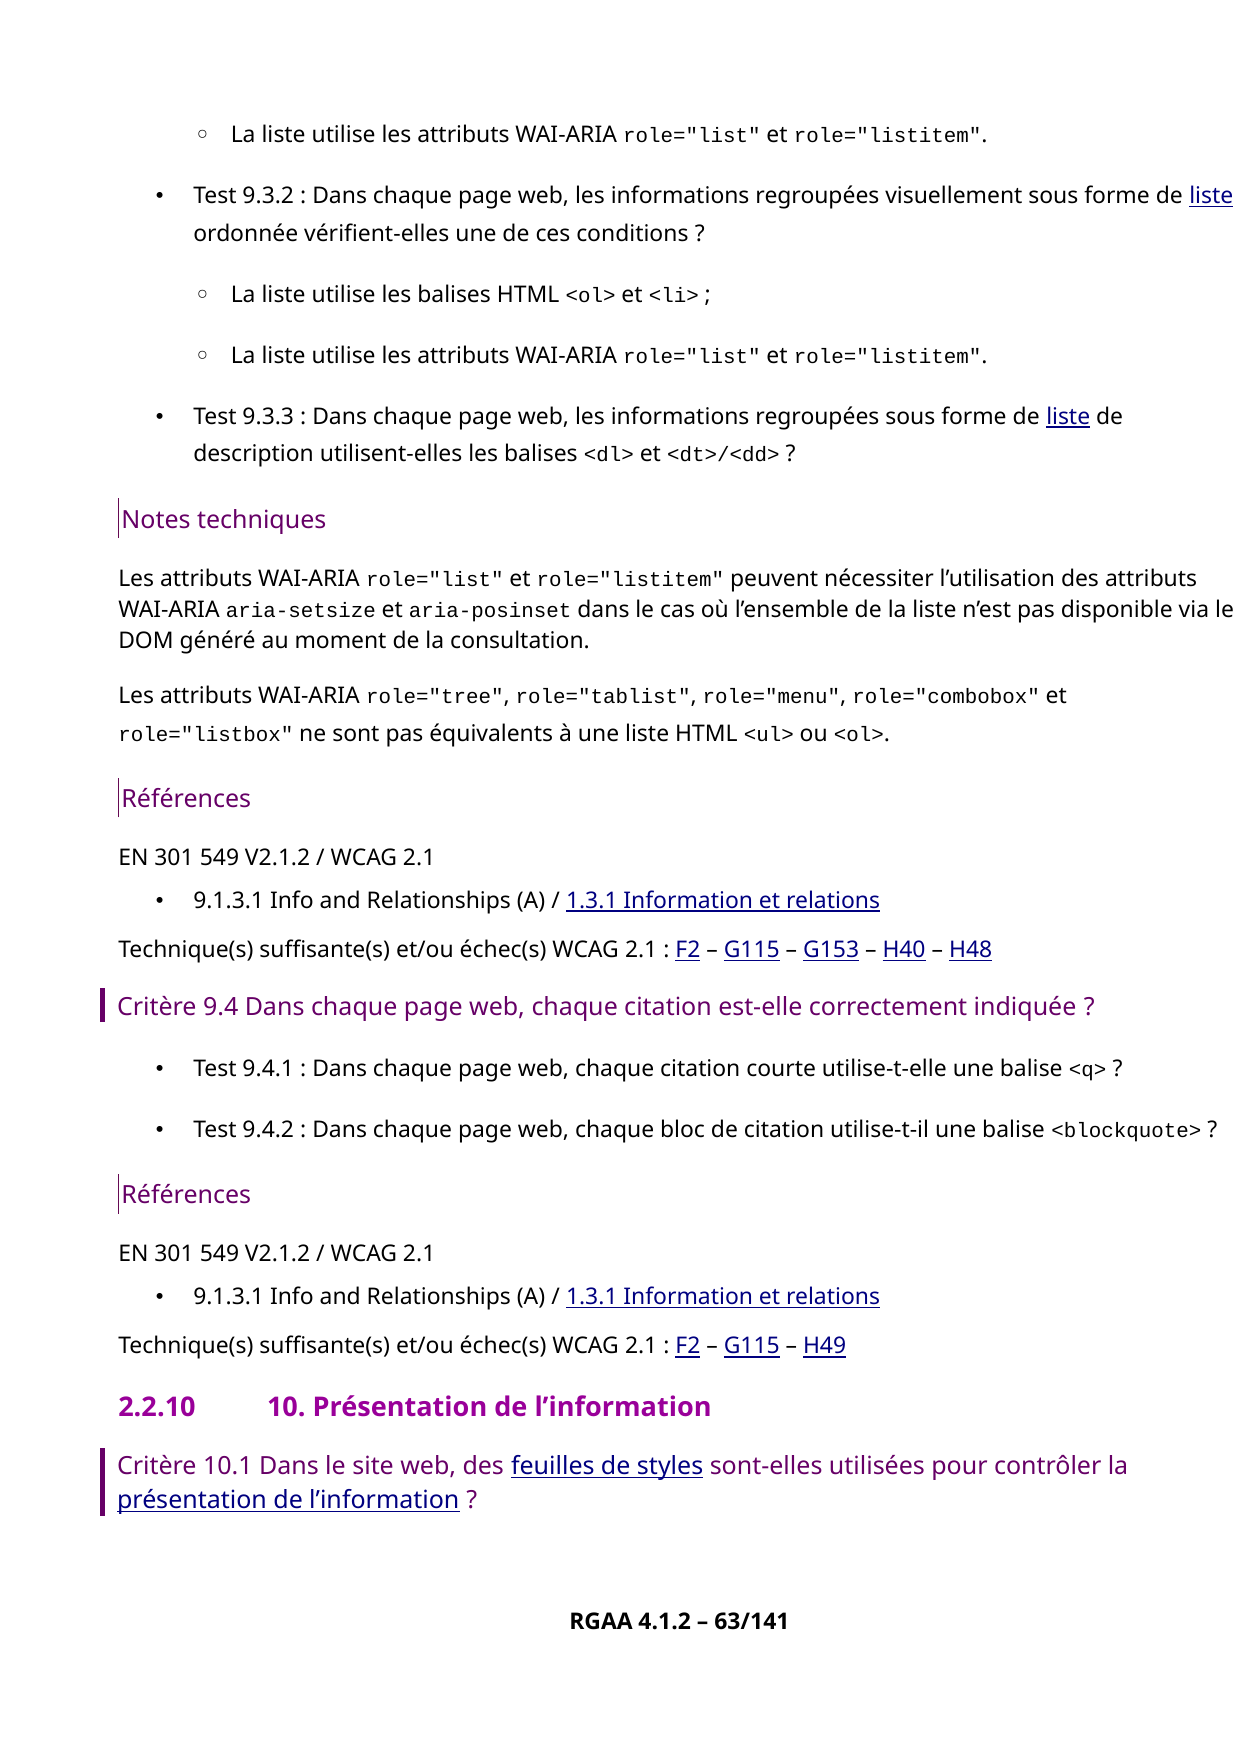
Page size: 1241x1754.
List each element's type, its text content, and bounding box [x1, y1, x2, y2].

text Les attributs WAI-ARIA role="tree", role="tablist", role="menu", role="combobox" et role="listbox" ne sont pas équivalents à une liste HTML <ul> ou <ol>. [118, 679, 1240, 748]
list Test 9.4.1 : Dans chaque page web, chaque citation courte utilise-t-elle une balise <q> ? [156, 1052, 1240, 1083]
text Technique(s) suffisante(s) et/ou échec(s) WCAG 2.1 : F2 – G115 – G153 – H40 – H48 [118, 933, 1240, 964]
text Les attributs WAI-ARIA role="list" et role="listitem" peuvent nécessiter l’utilisation des attributs WAI-ARIA aria-setsize et aria-posinset dans le cas où l’ensemble de la liste n’est pas disponible via le DOM généré au moment de la consultation. [118, 562, 1240, 656]
list Test 9.3.3 : Dans chaque page web, les informations regroupées sous forme de liste de description utilisent-elles les balises <dl> et <dt>/<dd> ? [156, 400, 1240, 468]
list 9.1.3.1 Info and Relationships (A) / 1.3.1 Information et relations [156, 1280, 1240, 1311]
subtitle Critère 10.1 Dans le site web, des feuilles de styles sont-elles utilisées pour contrôler la présentation de l’information ? [105, 1448, 1240, 1516]
list Test 9.4.2 : Dans chaque page web, chaque bloc de citation utilise-t-il une balise <blockquote> ? [156, 1113, 1240, 1144]
text EN 301 549 V2.1.2 / WCAG 2.1 [118, 1237, 1240, 1268]
list Test 9.3.2 : Dans chaque page web, les informations regroupées visuellement sous forme de liste ordonnée vérifient-elles une de ces conditions ? [156, 179, 1240, 248]
text Technique(s) suffisante(s) et/ou échec(s) WCAG 2.1 : F2 – G115 – H49 [118, 1329, 1240, 1361]
list La liste utilise les balises HTML <ol> et <li> ; [193, 278, 1240, 309]
list 9.1.3.1 Info and Relationships (A) / 1.3.1 Information et relations [156, 884, 1240, 915]
subtitle Références [119, 778, 1240, 817]
subtitle Critère 9.4 Dans chaque page web, chaque citation est-elle correctement indiquée ? [105, 988, 1240, 1022]
subtitle Références [119, 1174, 1240, 1214]
list La liste utilise les attributs WAI-ARIA role="list" et role="listitem". [193, 118, 1240, 149]
subtitle 10. Présentation de l’information [118, 1387, 1240, 1424]
subtitle Notes techniques [119, 498, 1240, 538]
text EN 301 549 V2.1.2 / WCAG 2.1 [118, 841, 1240, 872]
list La liste utilise les attributs WAI-ARIA role="list" et role="listitem". [193, 339, 1240, 370]
